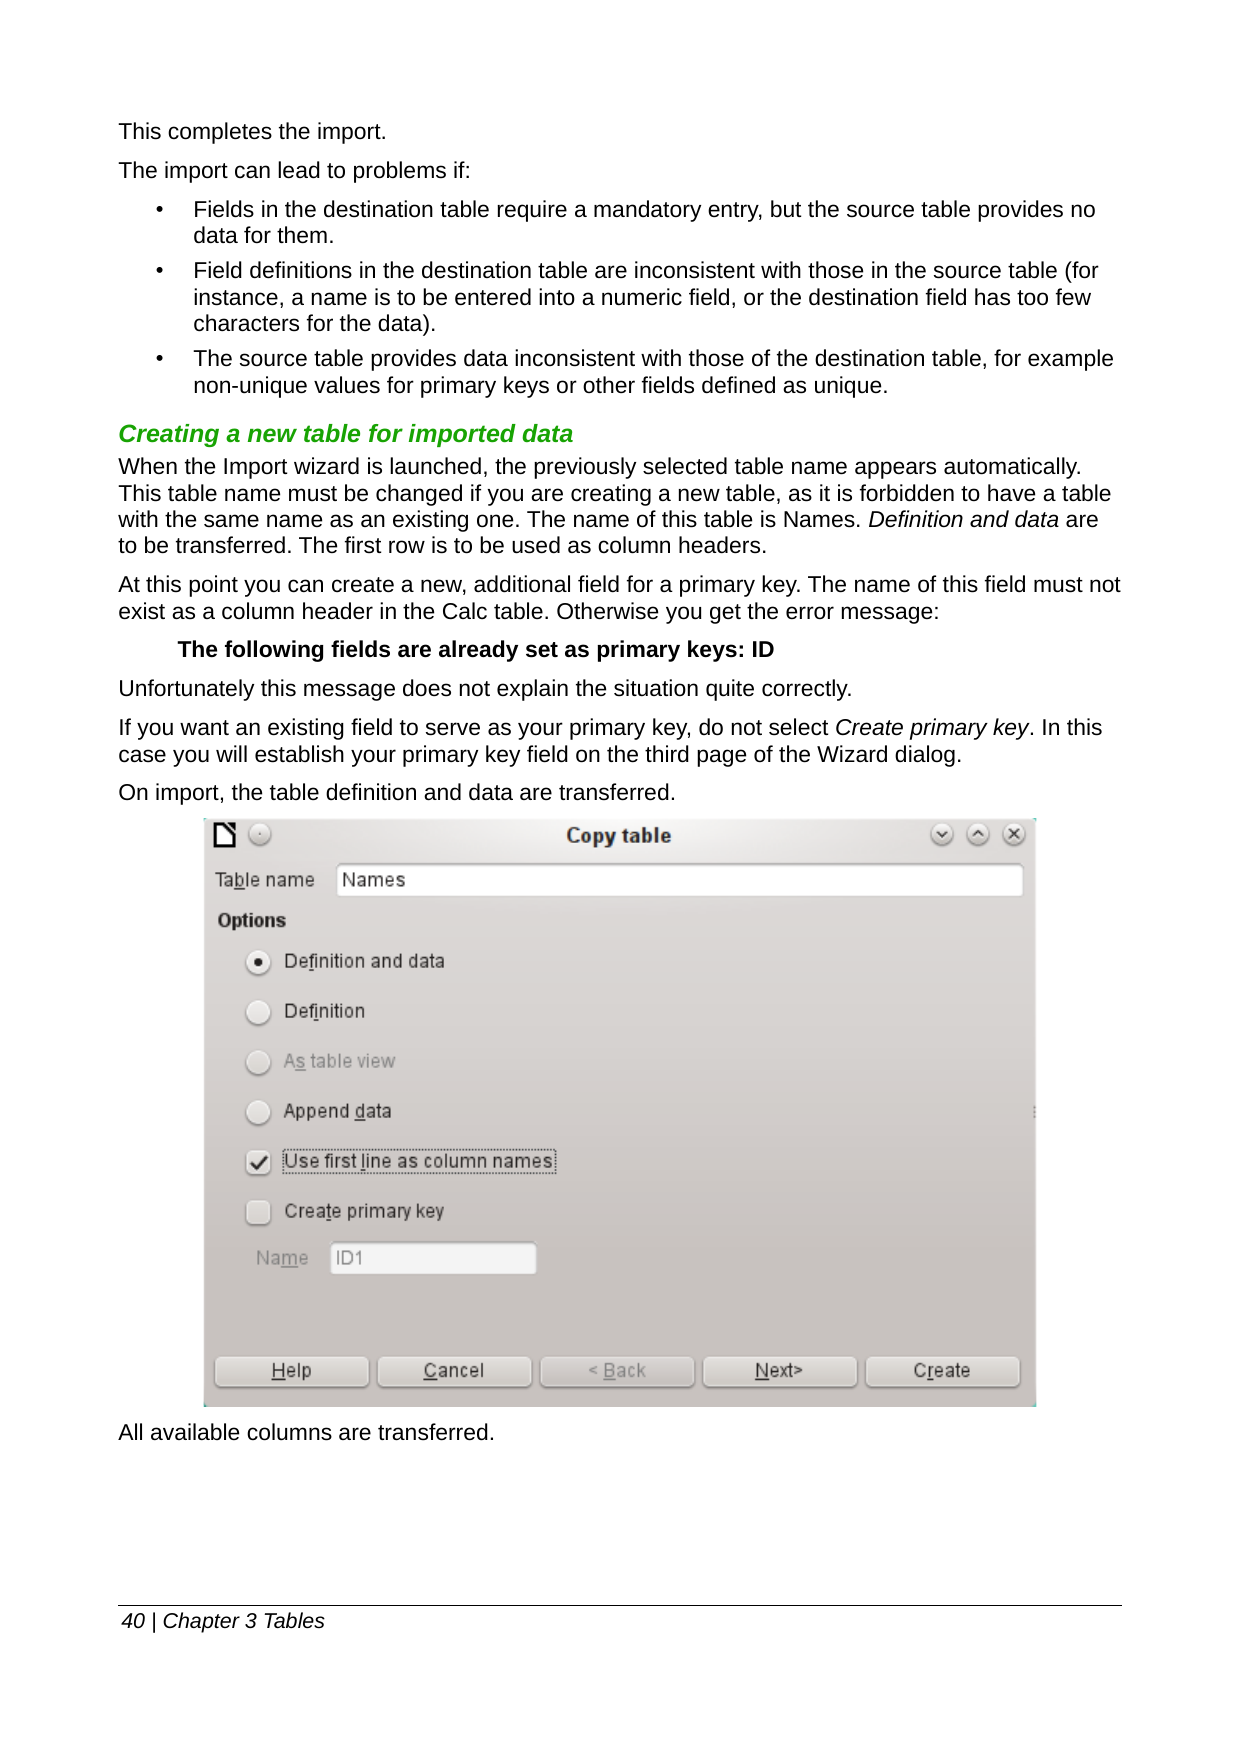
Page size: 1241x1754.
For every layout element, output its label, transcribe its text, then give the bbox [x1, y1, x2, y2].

text If you want an existing field to serve as your primary key, do not select Create primary key. In this case you will establish your primary key field on the third page of the Wizard dialog. [118, 714, 1122, 767]
text The following fields are already set as primary keys: ID [177, 636, 1122, 663]
text This completes the import. [118, 118, 1122, 144]
text All available columns are transferred. [118, 1419, 1122, 1445]
list Fields in the destination table require a mandatory entry, but the source table provides no data for them. [156, 196, 1122, 248]
picture [203, 818, 1037, 1407]
text On import, the table definition and data are transferred. [118, 779, 1122, 806]
text When the Import wizard is launched, the previously selected table name appears automatically. This table name must be changed if you are creating a new table, as it is forbidden to have a table with the same name as an existing one. The name of this table is Names. Definition and data are to be transferred. The first row is to be used as column headers. [118, 453, 1122, 559]
subtitle Creating a new table for imported data [118, 419, 1122, 447]
text At this point you can create a new, additional field for a primary key. The name of this field must not exist as a column header in the Calc table. Otherwise you get the error message: [118, 571, 1122, 624]
text The import can lead to problems if: [118, 157, 1122, 183]
list Field definitions in the destination table are inconsistent with those in the source table (for instance, a name is to be entered into a numeric field, or the destination field has too few characters for the data). [156, 257, 1122, 336]
text Unfortunately this message does not explain the situation quite correctly. [118, 675, 1122, 702]
list The source table provides data inconsistent with those of the destination table, for example non-unique values for primary keys or other fields defined as unique. [156, 345, 1122, 398]
